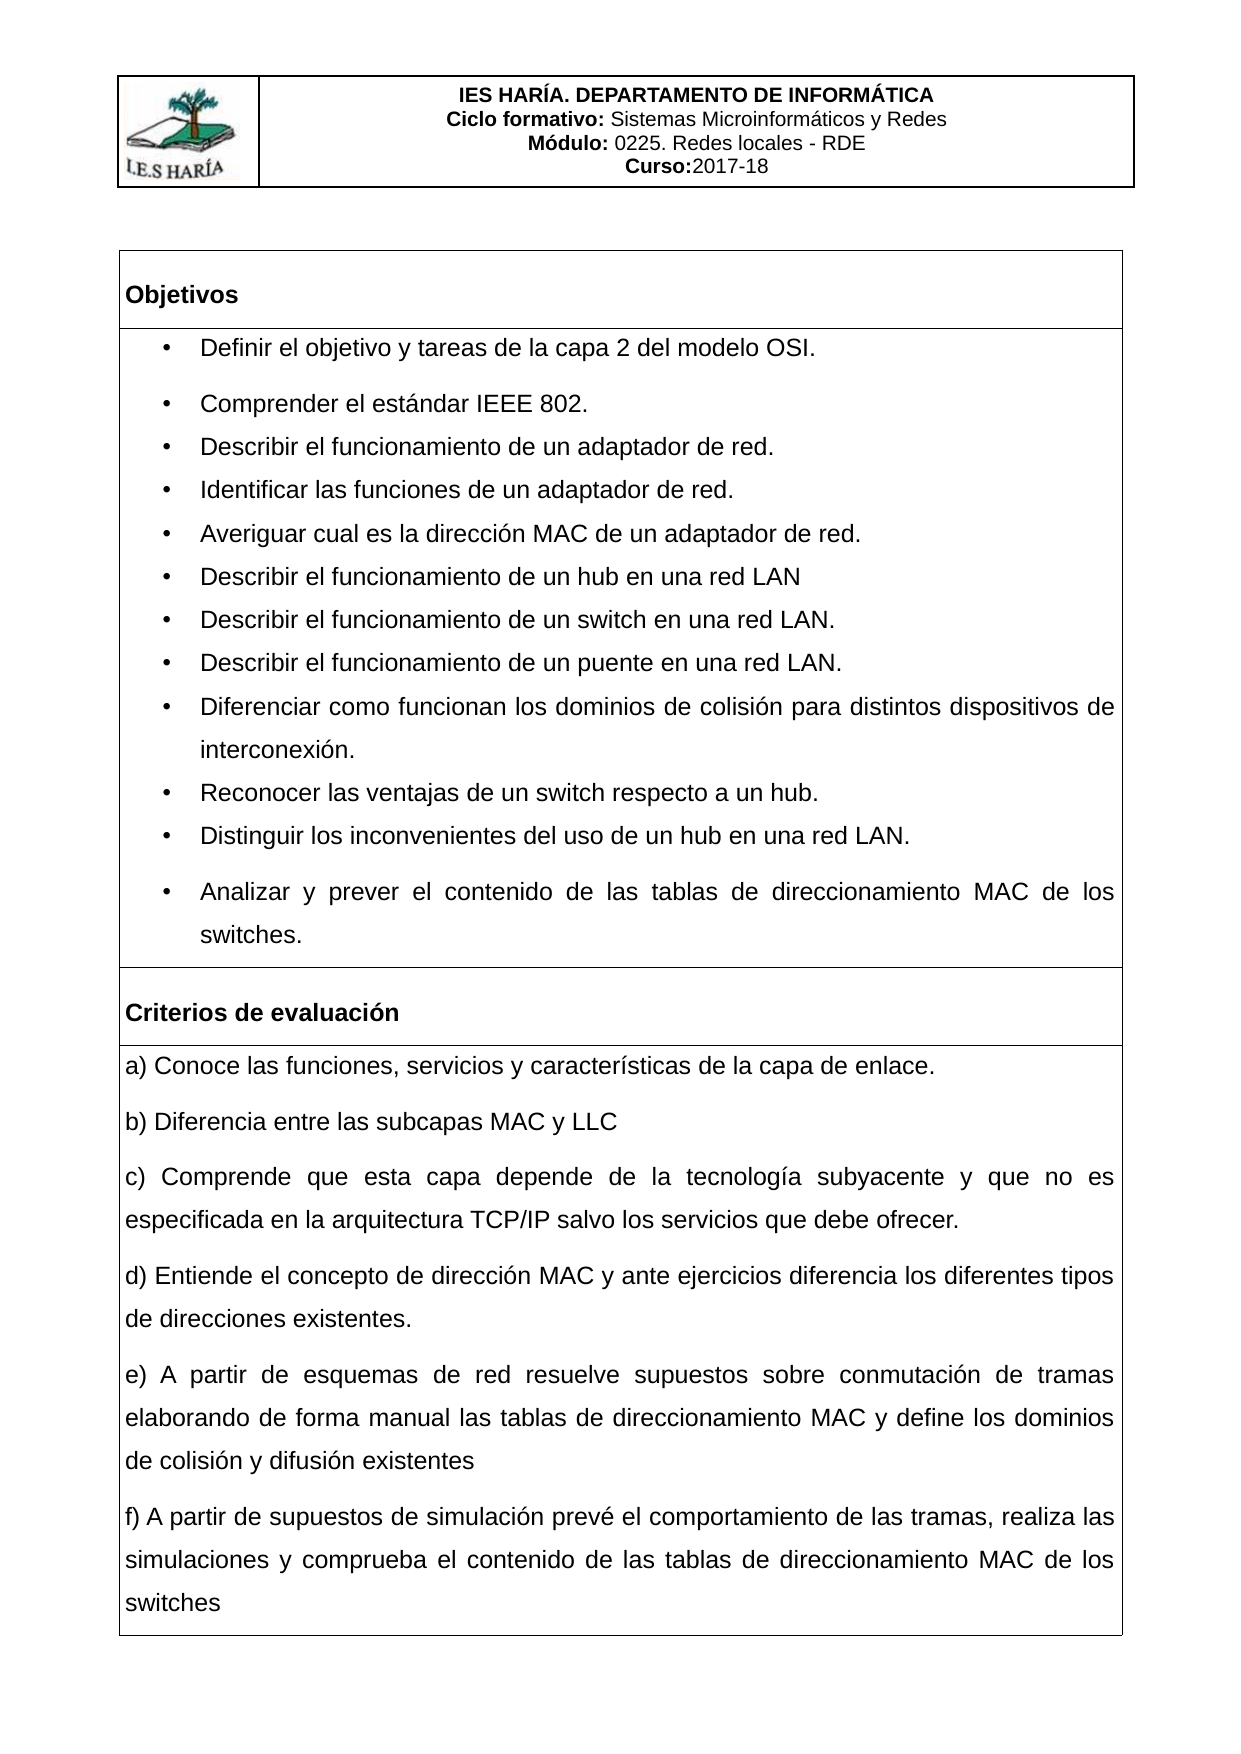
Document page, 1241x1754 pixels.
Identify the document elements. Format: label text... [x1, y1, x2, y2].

picture [123, 82, 241, 180]
table_cell a) Conoce las funciones, servicios y características de la capa de enlace. b) Diferencia entre las subcapas MAC y LLC c) Comprende que esta capa depende de la tecnología subyacente y que no es especificada en la arquitectura TCP/IP salvo los servicios que debe ofrecer. d) Entiende el concepto de dirección MAC y ante ejercicios diferencia los diferentes tipos de direcciones existentes. e) A partir de esquemas de red resuelve supuestos sobre conmutación de tramas elaborando de forma manual las tablas de direccionamiento MAC y define los dominios de colisión y difusión existentes f) A partir de supuestos de simulación prevé el comportamiento de las tramas, realiza las simulaciones y comprueba el contenido de las tablas de direccionamiento MAC de los switches [120, 1046, 1122, 1635]
table_cell Definir el objetivo y tareas de la capa 2 del modelo OSI. Comprender el estándar IEEE 802. Describir el funcionamiento de un adaptador de red. Identificar las funciones de un adaptador de red. Averiguar cual es la dirección MAC de un adaptador de red. Describir el funcionamiento de un hub en una red LAN Describir el funcionamiento de un switch en una red LAN. Describir el funcionamiento de un puente en una red LAN. Diferenciar como funcionan los dominios de colisión para distintos dispositivos de interconexión. Reconocer las ventajas de un switch respecto a un hub. Distinguir los inconvenientes del uso de un hub en una red LAN. Analizar y prever el contenido de las tablas de direccionamiento MAC de los switches. [120, 329, 1122, 967]
table_cell Criterios de evaluación [120, 968, 1122, 1045]
table_cell Objetivos [120, 251, 1122, 327]
